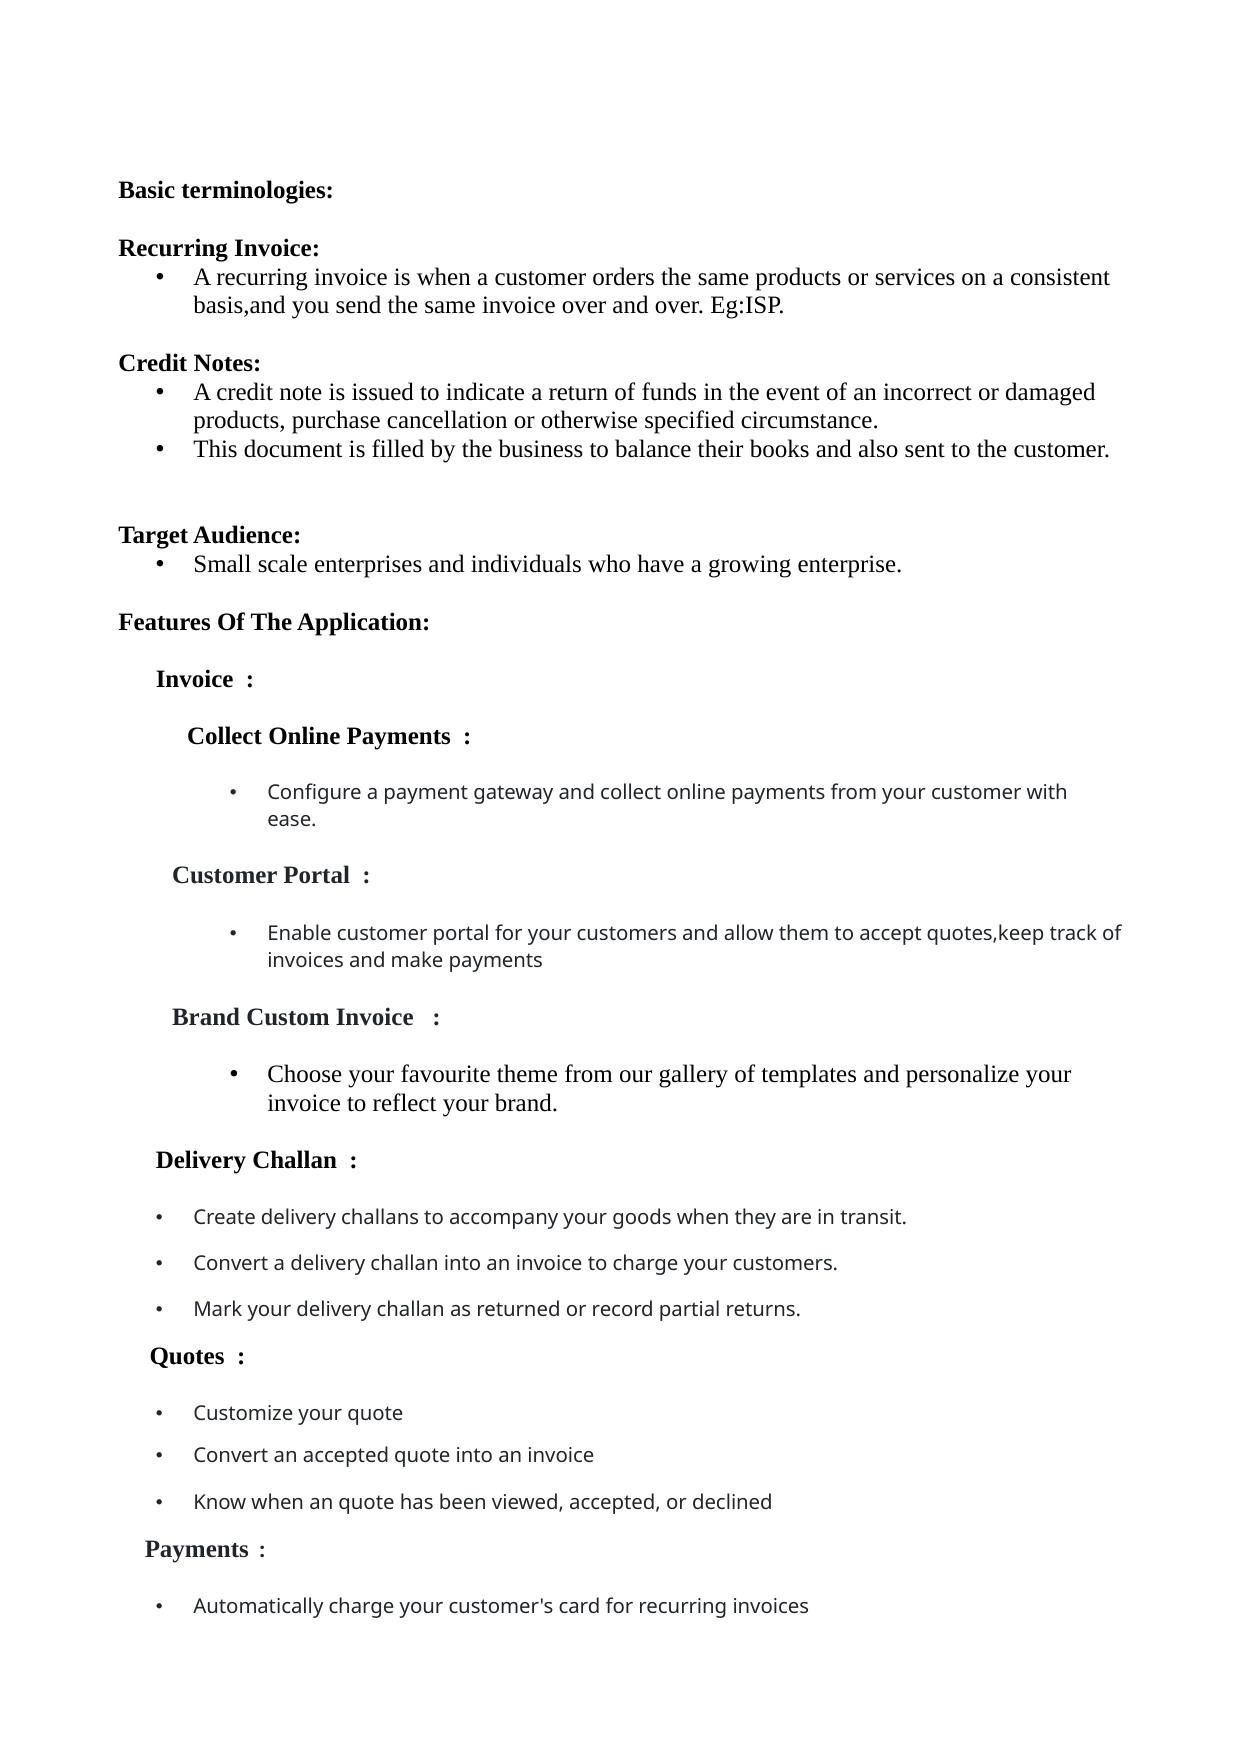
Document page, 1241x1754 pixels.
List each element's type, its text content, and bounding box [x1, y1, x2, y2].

text Delivery Challan : [118, 1145, 1122, 1173]
list Enable customer portal for your customers and allow them to accept quotes,keep track of invoices and make payments [229, 918, 1122, 974]
list This document is filled by the business to balance their books and also sent to the customer. [156, 434, 1122, 463]
list Small scale enterprises and individuals who have a growing enterprise. [156, 549, 1122, 578]
text Customer Portal : [118, 860, 1122, 890]
text Brand Custom Invoice : [118, 1002, 1122, 1031]
text Basic terminologies: [118, 176, 1122, 204]
list Automatically charge your customer's card for recurring invoices [156, 1592, 1122, 1619]
text Invoice : [118, 664, 1122, 693]
text Quotes : [118, 1341, 1122, 1370]
text Payments : [118, 1534, 1122, 1563]
text Collect Online Payments : [118, 721, 1122, 749]
text Target Audience: [118, 521, 1122, 549]
list Convert an accepted quote into an invoice [156, 1441, 1122, 1469]
list A credit note is issued to indicate a return of funds in the event of an incorrect or damaged products, purchase cancellation or otherwise specified circumstance. [156, 377, 1122, 434]
text Credit Notes: [118, 348, 1122, 377]
text Recurring Invoice: [118, 233, 1122, 262]
list Configure a payment gateway and collect online payments from your customer with ease. [229, 777, 1122, 833]
list Create delivery challans to accompany your goods when they are in transit. [156, 1202, 1122, 1230]
list Mark your delivery challan as returned or record partial returns. [156, 1295, 1122, 1323]
list Customize your quote [156, 1399, 1122, 1427]
list A recurring invoice is when a customer orders the same products or services on a consistent basis,and you send the same invoice over and over. Eg:ISP. [156, 262, 1122, 319]
text Features Of The Application: [118, 607, 1122, 636]
list Convert a delivery challan into an invoice to charge your customers. [156, 1249, 1122, 1276]
list Know when an quote has been viewed, accepted, or declined [156, 1487, 1122, 1515]
list Choose your favourite theme from our gallery of templates and personalize your invoice to reflect your brand. [229, 1059, 1122, 1117]
